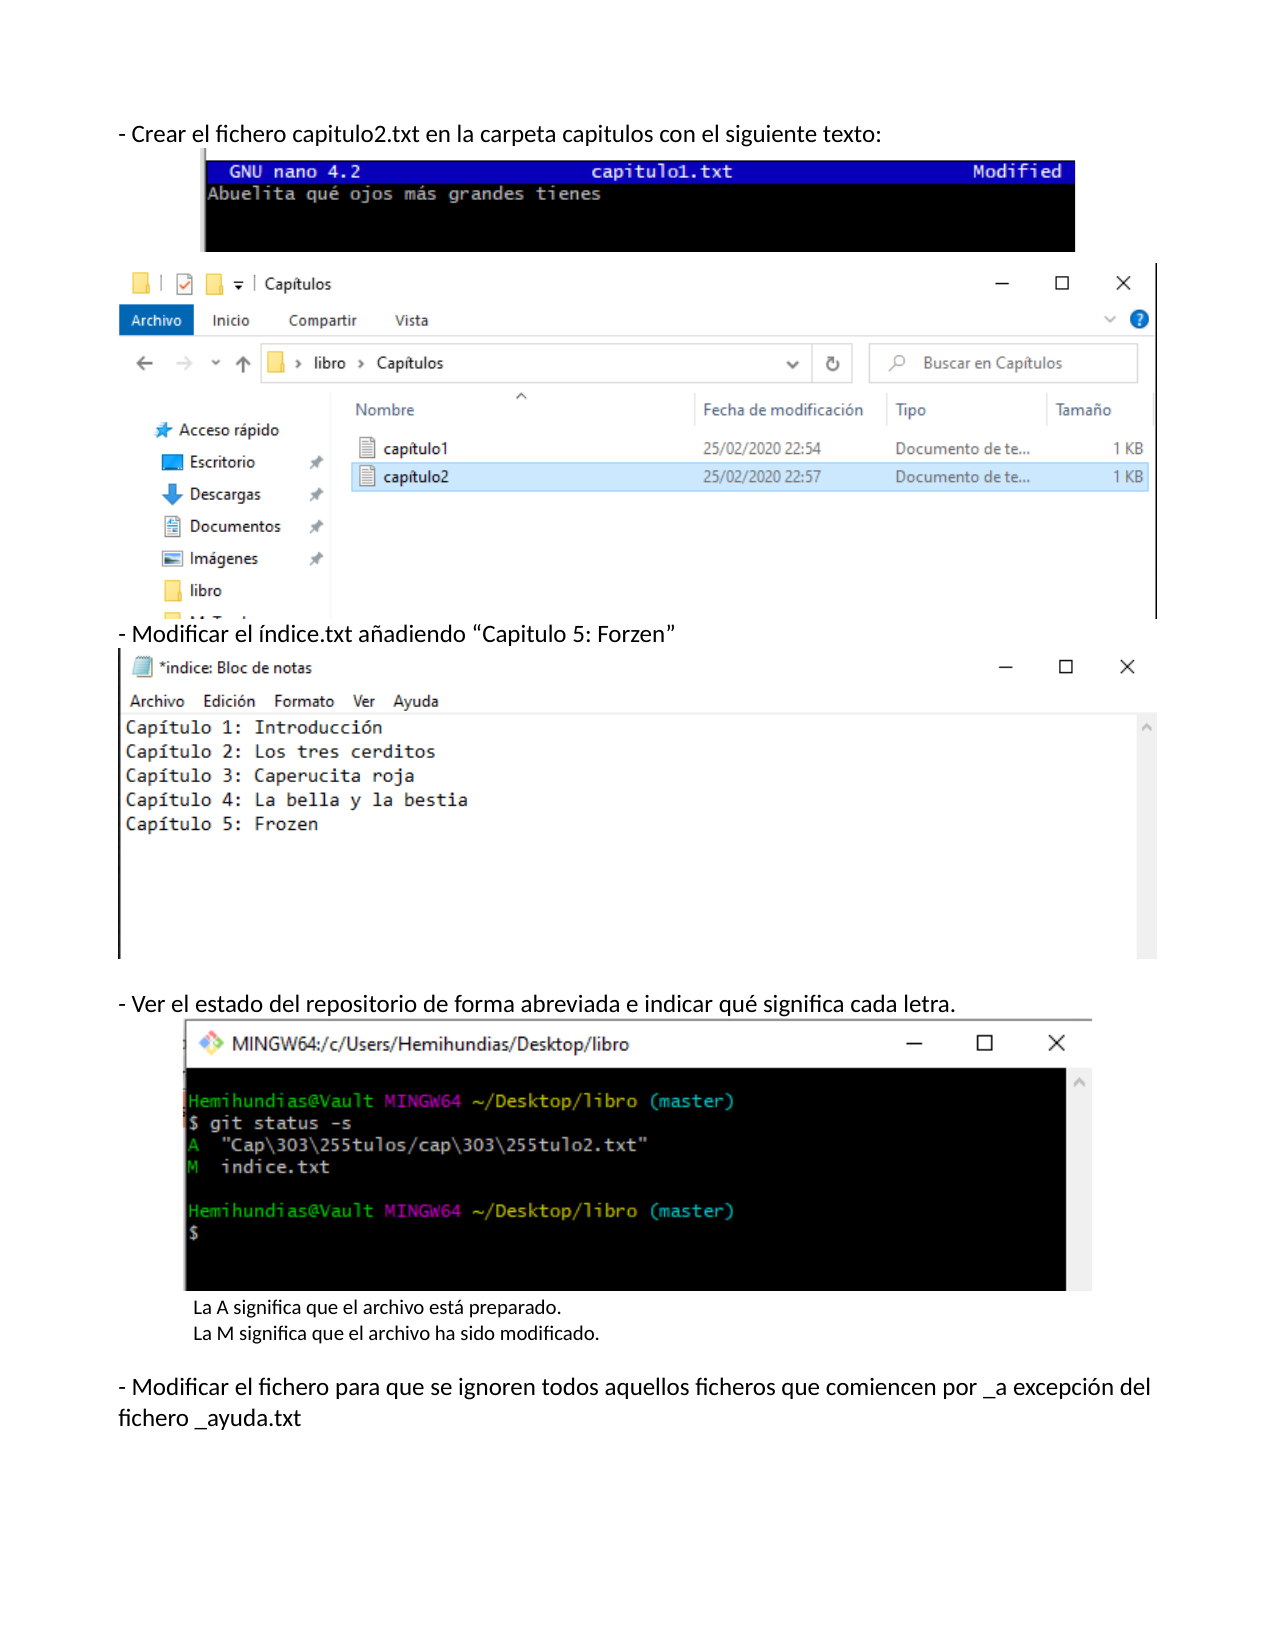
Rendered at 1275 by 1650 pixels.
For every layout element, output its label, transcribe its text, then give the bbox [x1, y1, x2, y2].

text - Modificar el índice.txt añadiendo “Capitulo 5: Forzen” [118, 619, 1157, 648]
text La A significa que el archivo está preparado. [118, 1104, 1157, 1321]
text - Ver el estado del repositorio de forma abreviada e indicar qué significa cada letra. [118, 988, 1157, 1018]
text - Crear el fichero capitulo2.txt en la carpeta capitulos con el siguiente texto: [118, 118, 1157, 149]
picture [182, 1018, 1093, 1291]
picture [118, 648, 1157, 959]
text La M significa que el archivo ha sido modificado. [118, 1321, 1157, 1346]
text - Modificar el fichero para que se ignoren todos aquellos ficheros que comiencen por _a excepción del fichero _ayuda.txt [118, 1371, 1157, 1432]
picture [118, 263, 1157, 619]
picture [200, 148, 1075, 252]
